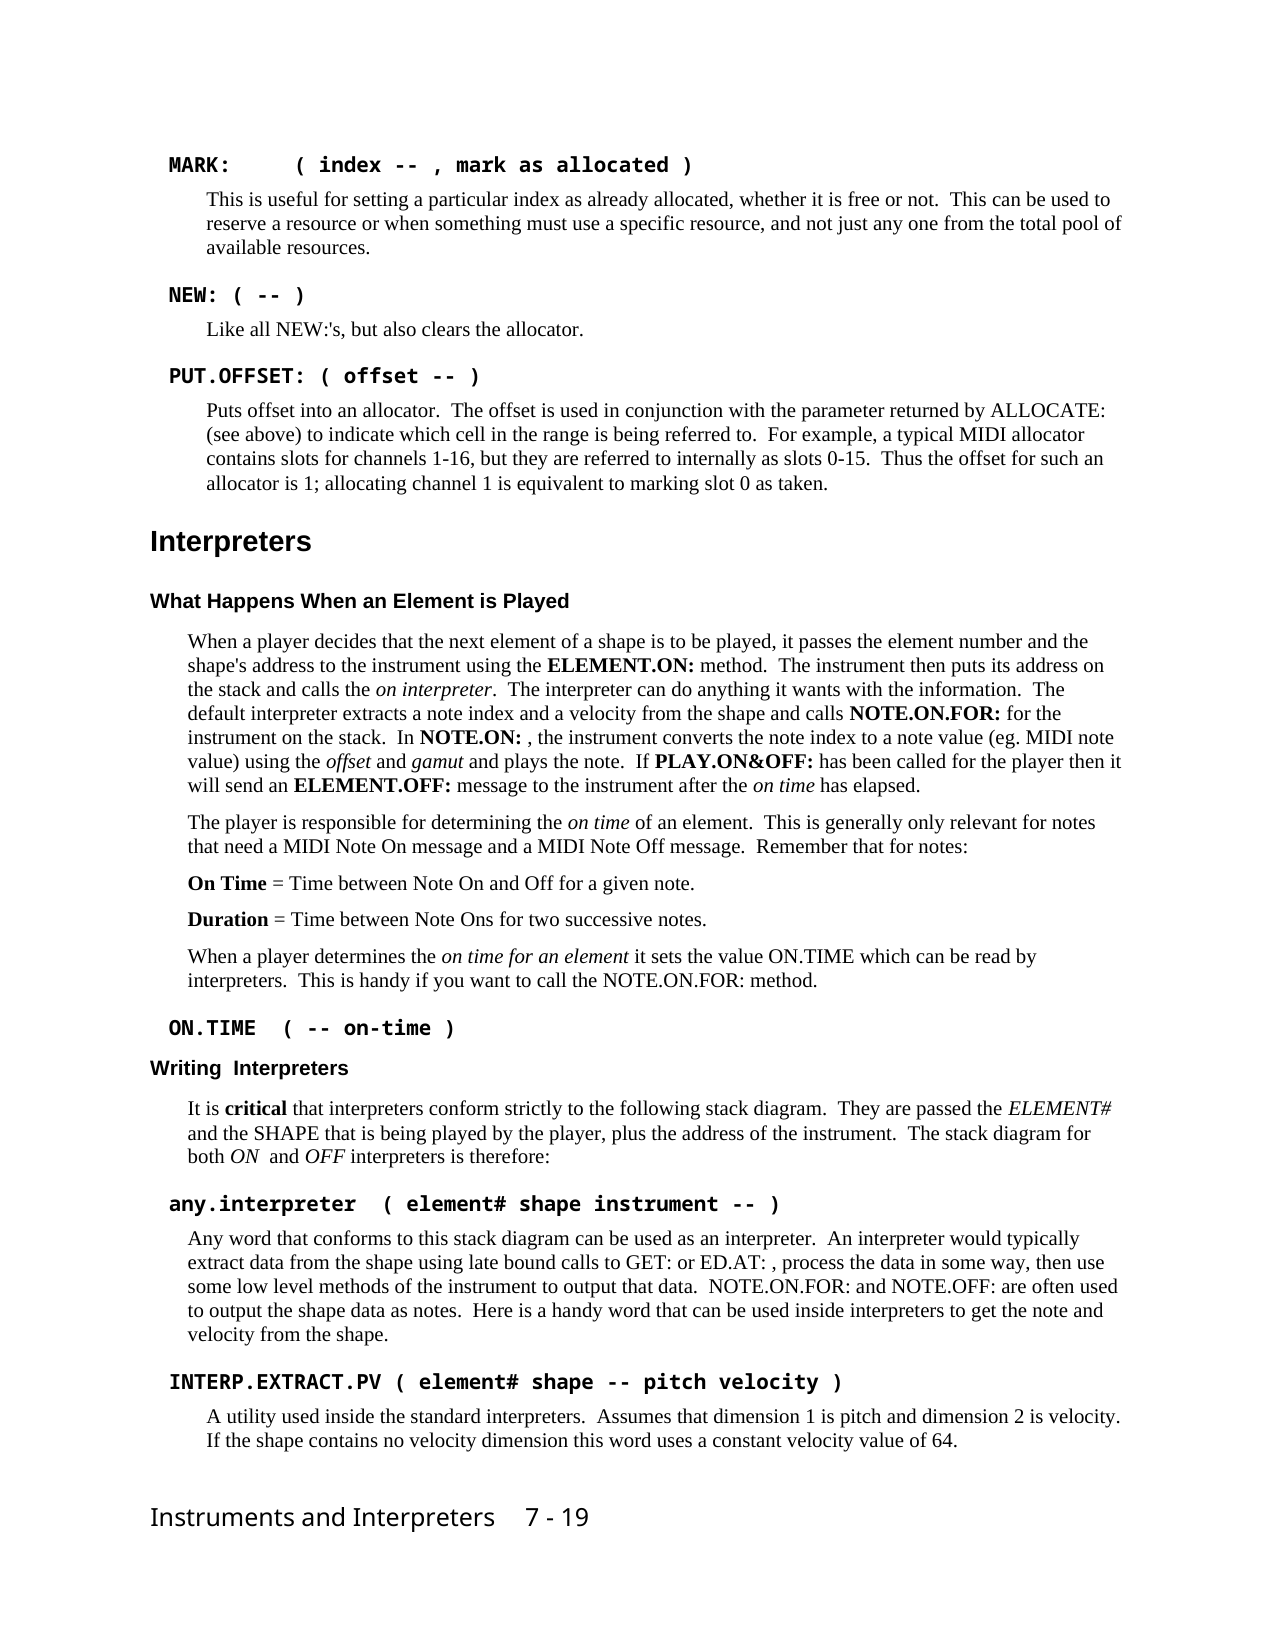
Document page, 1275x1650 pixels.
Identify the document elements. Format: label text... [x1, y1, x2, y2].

text A utility used inside the standard interpreters. Assumes that dimension 1 is pitch and dimension 2 is velocity. If the shape contains no velocity dimension this word uses a constant velocity value of 64. [206, 1404, 1125, 1452]
text On Time = Time between Note On and Off for a given note. [187, 871, 1125, 895]
text INTERP.EXTRACT.PV ( element# shape -- pitch velocity ) [169, 1367, 1200, 1396]
subtitle Writing Interpreters [150, 1056, 1125, 1080]
text This is useful for setting a particular index as already allocated, whether it is free or not. This can be used to reserve a resource or when something must use a specific resource, and not just any one from the total pool of available resources. [206, 187, 1125, 259]
text Duration = Time between Note Ons for two successive notes. [187, 907, 1125, 931]
subtitle What Happens When an Element is Played [150, 588, 1125, 612]
text any.interpreter ( element# shape instrument -- ) [169, 1189, 1200, 1218]
text ON.TIME ( -- on-time ) [169, 1013, 1200, 1041]
text Any word that conforms to this stack diagram can be used as an interpreter. An interpreter would typically extract data from the shape using late bound calls to GET: or ED.AT: , process the data in some way, then use some low level methods of the instrument to output that data. NOTE.ON.FOR: and NOTE.OFF: are often used to output the shape data as notes. Here is a handy word that can be used inside interpreters to get the note and velocity from the shape. [187, 1226, 1125, 1346]
text The player is responsible for determining the on time of an element. This is generally only relevant for notes that need a MIDI Note On message and a MIDI Note Off message. Remember that for notes: [187, 810, 1125, 858]
text When a player determines the on time for an element it sets the value ON.TIME which can be read by interpreters. This is handy if you want to call the NOTE.ON.FOR: method. [187, 944, 1125, 992]
text Puts offset into an allocator. The offset is used in conjunction with the parameter returned by ALLOCATE: (see above) to indicate which cell in the range is being referred to. For example, a typical MIDI allocator contains slots for channels 1-16, but they are referred to internally as slots 0-15. Thus the offset for such an allocator is 1; allocating channel 1 is equivalent to marking slot 0 as taken. [206, 398, 1125, 494]
text NEW: ( -- ) [169, 280, 1200, 308]
text MARK: ( index -- , mark as allocated ) [169, 150, 1200, 178]
text PUT.OFFSET: ( offset -- ) [169, 361, 1200, 390]
text It is critical that interpreters conform strictly to the following stack diagram. They are passed the ELEMENT# and the SHAPE that is being played by the player, plus the address of the instrument. The stack diagram for both ON and OFF interpreters is therefore: [187, 1096, 1125, 1168]
text When a player decides that the next element of a shape is to be played, it passes the element number and the shape's address to the instrument using the ELEMENT.ON: method. The instrument then puts its address on the stack and calls the on interpreter. The interpreter can do anything it wants with the information. The default interpreter extracts a note index and a velocity from the shape and calls NOTE.ON.FOR: for the instrument on the stack. In NOTE.ON: , the instrument converts the note index to a note value (eg. MIDI note value) using the offset and gamut and plays the note. If PLAY.ON&OFF: has been called for the player then it will send an ELEMENT.OFF: message to the instrument after the on time has elapsed. [187, 629, 1125, 797]
text Like all NEW:'s, but also clears the allocator. [206, 317, 1125, 341]
subtitle Interpreters [150, 524, 1125, 557]
